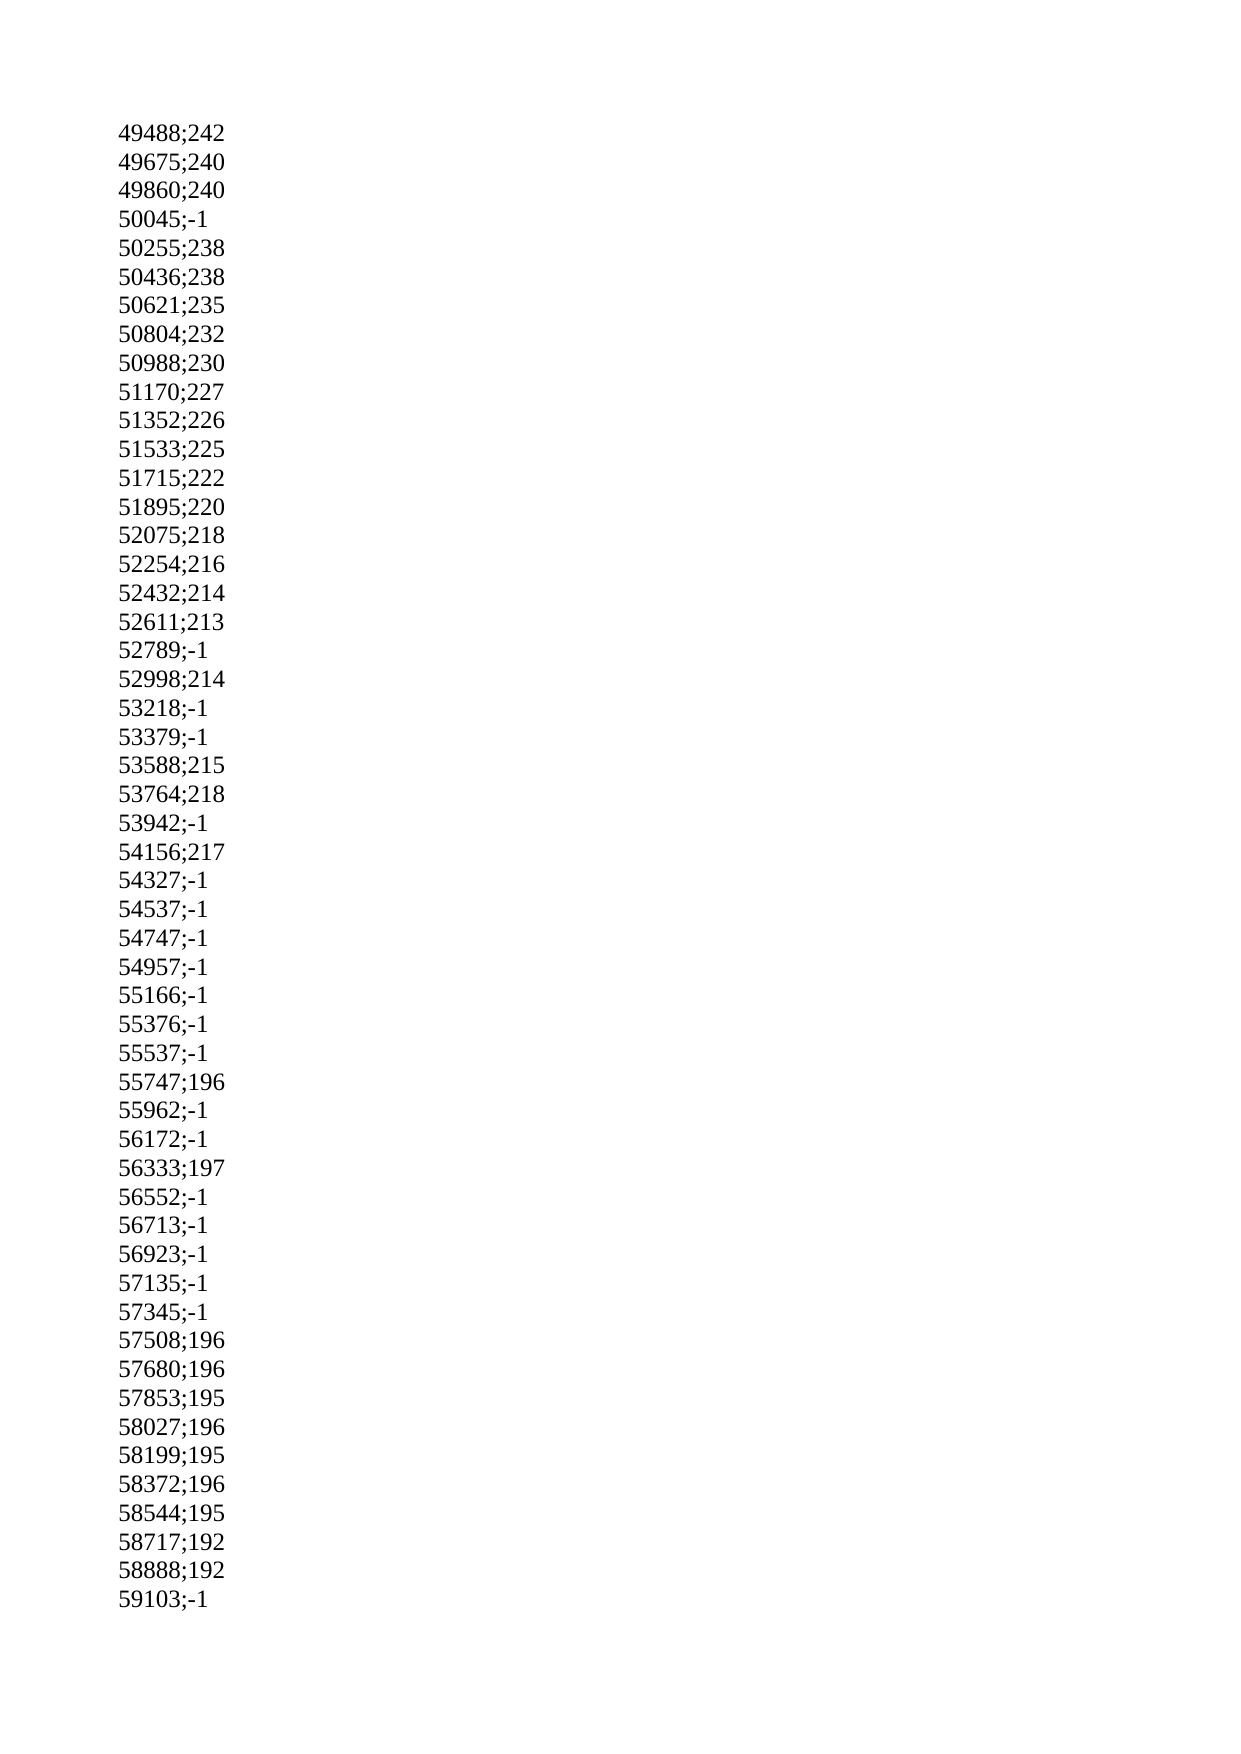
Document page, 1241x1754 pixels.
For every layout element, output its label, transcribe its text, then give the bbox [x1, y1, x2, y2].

text 56923;-1 [118, 1239, 1122, 1268]
text 58027;196 [118, 1412, 1122, 1441]
text 55537;-1 [118, 1038, 1122, 1067]
text 51352;226 [118, 406, 1122, 434]
text 49675;240 [118, 147, 1122, 176]
text 55376;-1 [118, 1009, 1122, 1038]
text 50621;235 [118, 291, 1122, 319]
text 52075;218 [118, 521, 1122, 549]
text 52432;214 [118, 578, 1122, 607]
text 53379;-1 [118, 722, 1122, 751]
text 50436;238 [118, 262, 1122, 291]
text 57853;195 [118, 1383, 1122, 1412]
text 49488;242 [118, 118, 1122, 147]
text 56713;-1 [118, 1211, 1122, 1239]
text 55747;196 [118, 1067, 1122, 1096]
text 51533;225 [118, 434, 1122, 463]
text 54747;-1 [118, 923, 1122, 952]
text 58888;192 [118, 1556, 1122, 1584]
text 51715;222 [118, 463, 1122, 492]
text 58372;196 [118, 1469, 1122, 1498]
text 54327;-1 [118, 866, 1122, 894]
text 49860;240 [118, 176, 1122, 204]
text 56552;-1 [118, 1182, 1122, 1211]
text 56333;197 [118, 1153, 1122, 1182]
text 57680;196 [118, 1354, 1122, 1383]
text 57508;196 [118, 1326, 1122, 1354]
text 53764;218 [118, 779, 1122, 808]
text 53218;-1 [118, 693, 1122, 722]
text 50255;238 [118, 233, 1122, 262]
text 50045;-1 [118, 204, 1122, 233]
text 54537;-1 [118, 894, 1122, 923]
text 55962;-1 [118, 1096, 1122, 1124]
text 51170;227 [118, 377, 1122, 406]
text 55166;-1 [118, 981, 1122, 1009]
text 53942;-1 [118, 808, 1122, 837]
text 58199;195 [118, 1441, 1122, 1469]
text 58717;192 [118, 1527, 1122, 1556]
text 50804;232 [118, 319, 1122, 348]
text 54957;-1 [118, 952, 1122, 981]
text 52789;-1 [118, 636, 1122, 664]
text 57135;-1 [118, 1268, 1122, 1297]
text 54156;217 [118, 837, 1122, 866]
text 53588;215 [118, 751, 1122, 779]
text 52998;214 [118, 664, 1122, 693]
text 58544;195 [118, 1498, 1122, 1527]
text 59103;-1 [118, 1584, 1122, 1613]
text 51895;220 [118, 492, 1122, 521]
text 50988;230 [118, 348, 1122, 377]
text 56172;-1 [118, 1124, 1122, 1153]
text 57345;-1 [118, 1297, 1122, 1326]
text 52611;213 [118, 607, 1122, 636]
text 52254;216 [118, 549, 1122, 578]
